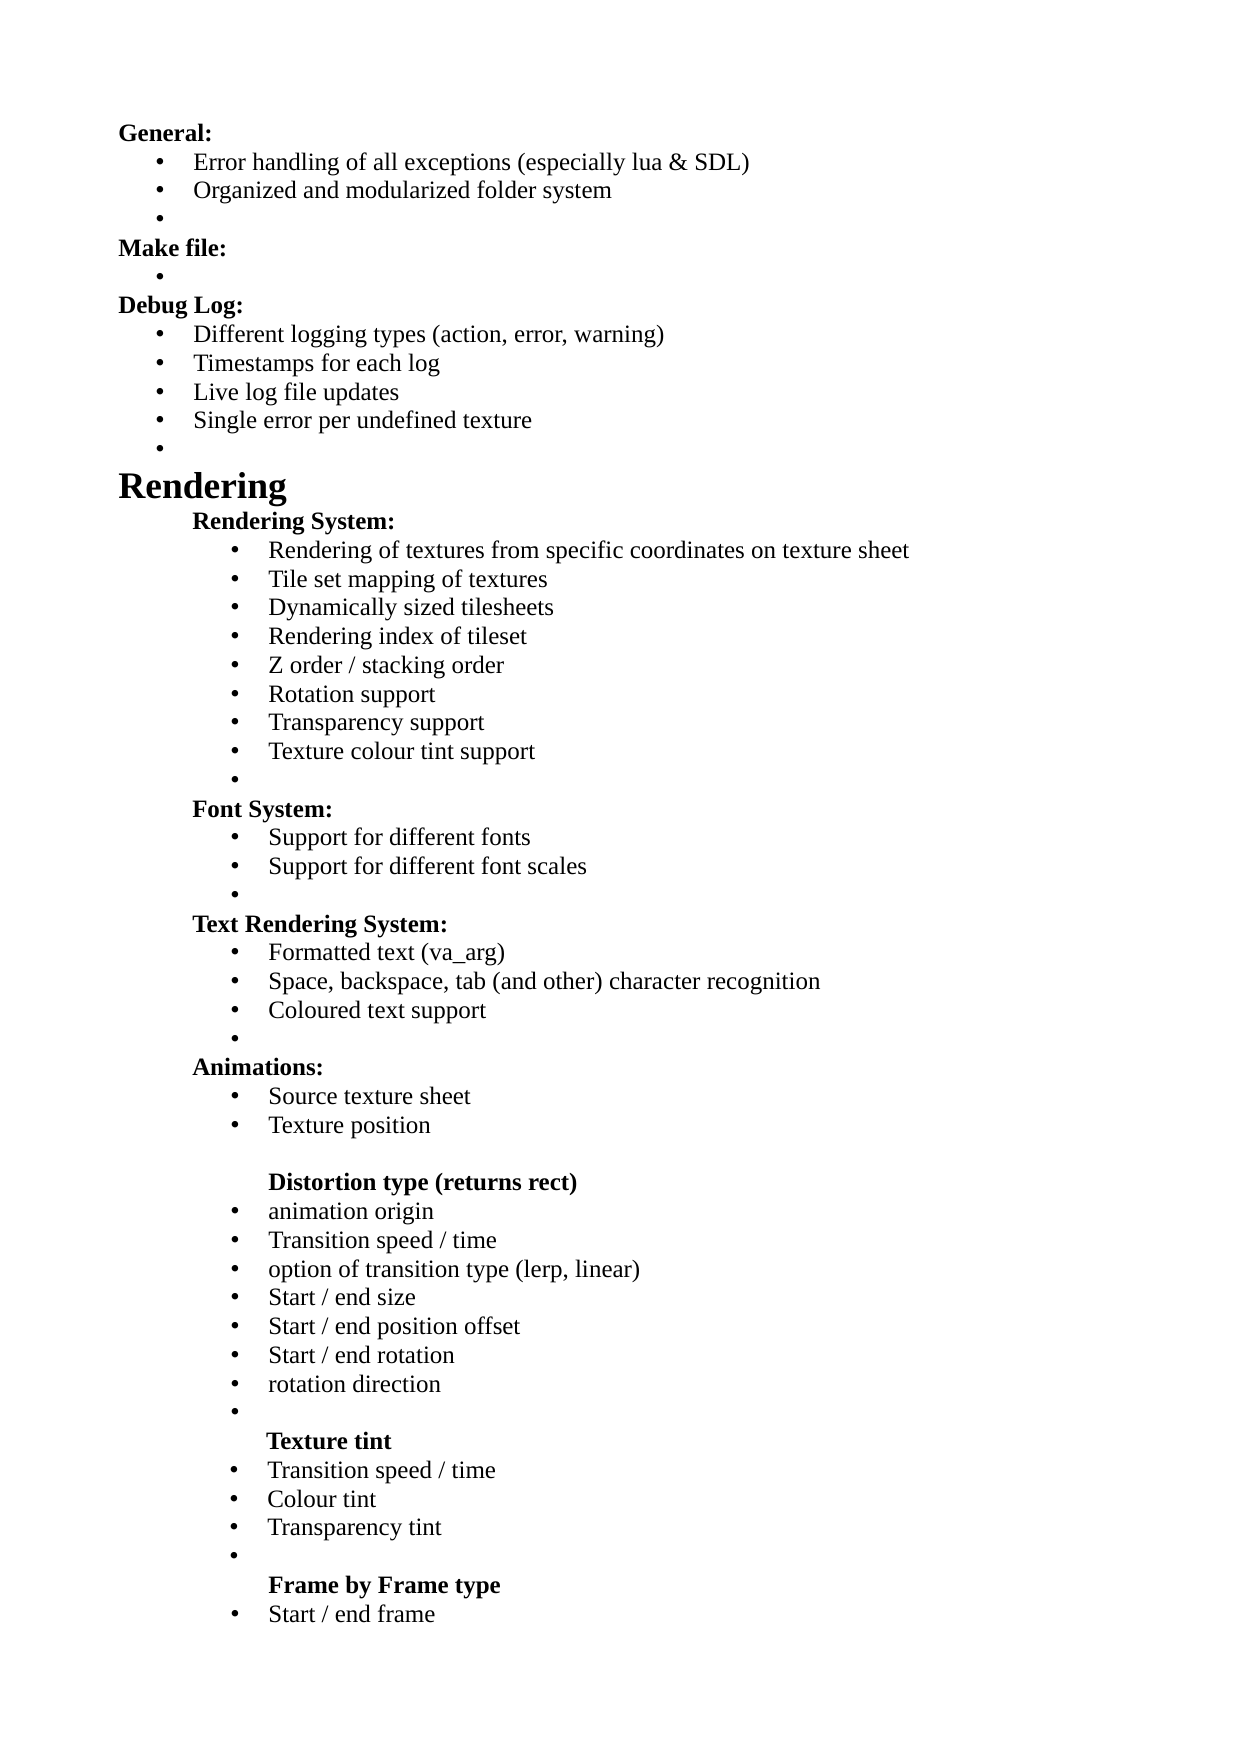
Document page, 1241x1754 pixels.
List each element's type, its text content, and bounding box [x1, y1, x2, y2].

list Formatted text (va_arg) [231, 937, 1122, 966]
list Start / end rotation [231, 1340, 1122, 1369]
list Space, backspace, tab (and other) character recognition [231, 966, 1122, 995]
text Make file: [118, 233, 1122, 262]
text Rendering [118, 463, 1122, 506]
text Text Rendering System: [118, 909, 1122, 937]
list Start / end frame [231, 1599, 1122, 1627]
list Transparency support [231, 707, 1122, 736]
list Transition speed / time [229, 1455, 1122, 1484]
list Colour tint [229, 1484, 1122, 1512]
list Texture colour tint support [231, 736, 1122, 765]
list Texture position [231, 1110, 1122, 1139]
list Timestamps for each log [156, 348, 1122, 377]
list Frame by Frame type [231, 1570, 1122, 1599]
list option of transition type (lerp, linear) [231, 1254, 1122, 1282]
text General: [118, 118, 1122, 147]
list Coloured text support [231, 995, 1122, 1024]
text Rendering System: [118, 506, 1122, 535]
list Different logging types (action, error, warning) [156, 319, 1122, 348]
list Organized and modularized folder system [156, 176, 1122, 204]
list Dynamically sized tilesheets [231, 592, 1122, 621]
list Start / end position offset [231, 1311, 1122, 1340]
list Start / end size [231, 1282, 1122, 1311]
list animation origin [231, 1196, 1122, 1225]
list Rendering index of tileset [231, 621, 1122, 650]
list Distortion type (returns rect) [231, 1167, 1122, 1196]
list rotation direction [231, 1369, 1122, 1397]
list Transparency tint [229, 1512, 1122, 1541]
list Support for different fonts [231, 822, 1122, 851]
text Debug Log: [118, 291, 1122, 319]
list Live log file updates [156, 377, 1122, 406]
list Support for different font scales [231, 851, 1122, 880]
list Transition speed / time [231, 1225, 1122, 1254]
list Z order / stacking order [231, 650, 1122, 679]
list Source texture sheet [231, 1081, 1122, 1110]
text Animations: [118, 1052, 1122, 1081]
text Texture tint [118, 1426, 1122, 1455]
text Font System: [118, 794, 1122, 822]
list Single error per undefined texture [156, 406, 1122, 434]
list Rendering of textures from specific coordinates on texture sheet [231, 535, 1122, 564]
list Rotation support [231, 679, 1122, 707]
list Tile set mapping of textures [231, 564, 1122, 592]
list Error handling of all exceptions (especially lua & SDL) [156, 147, 1122, 176]
